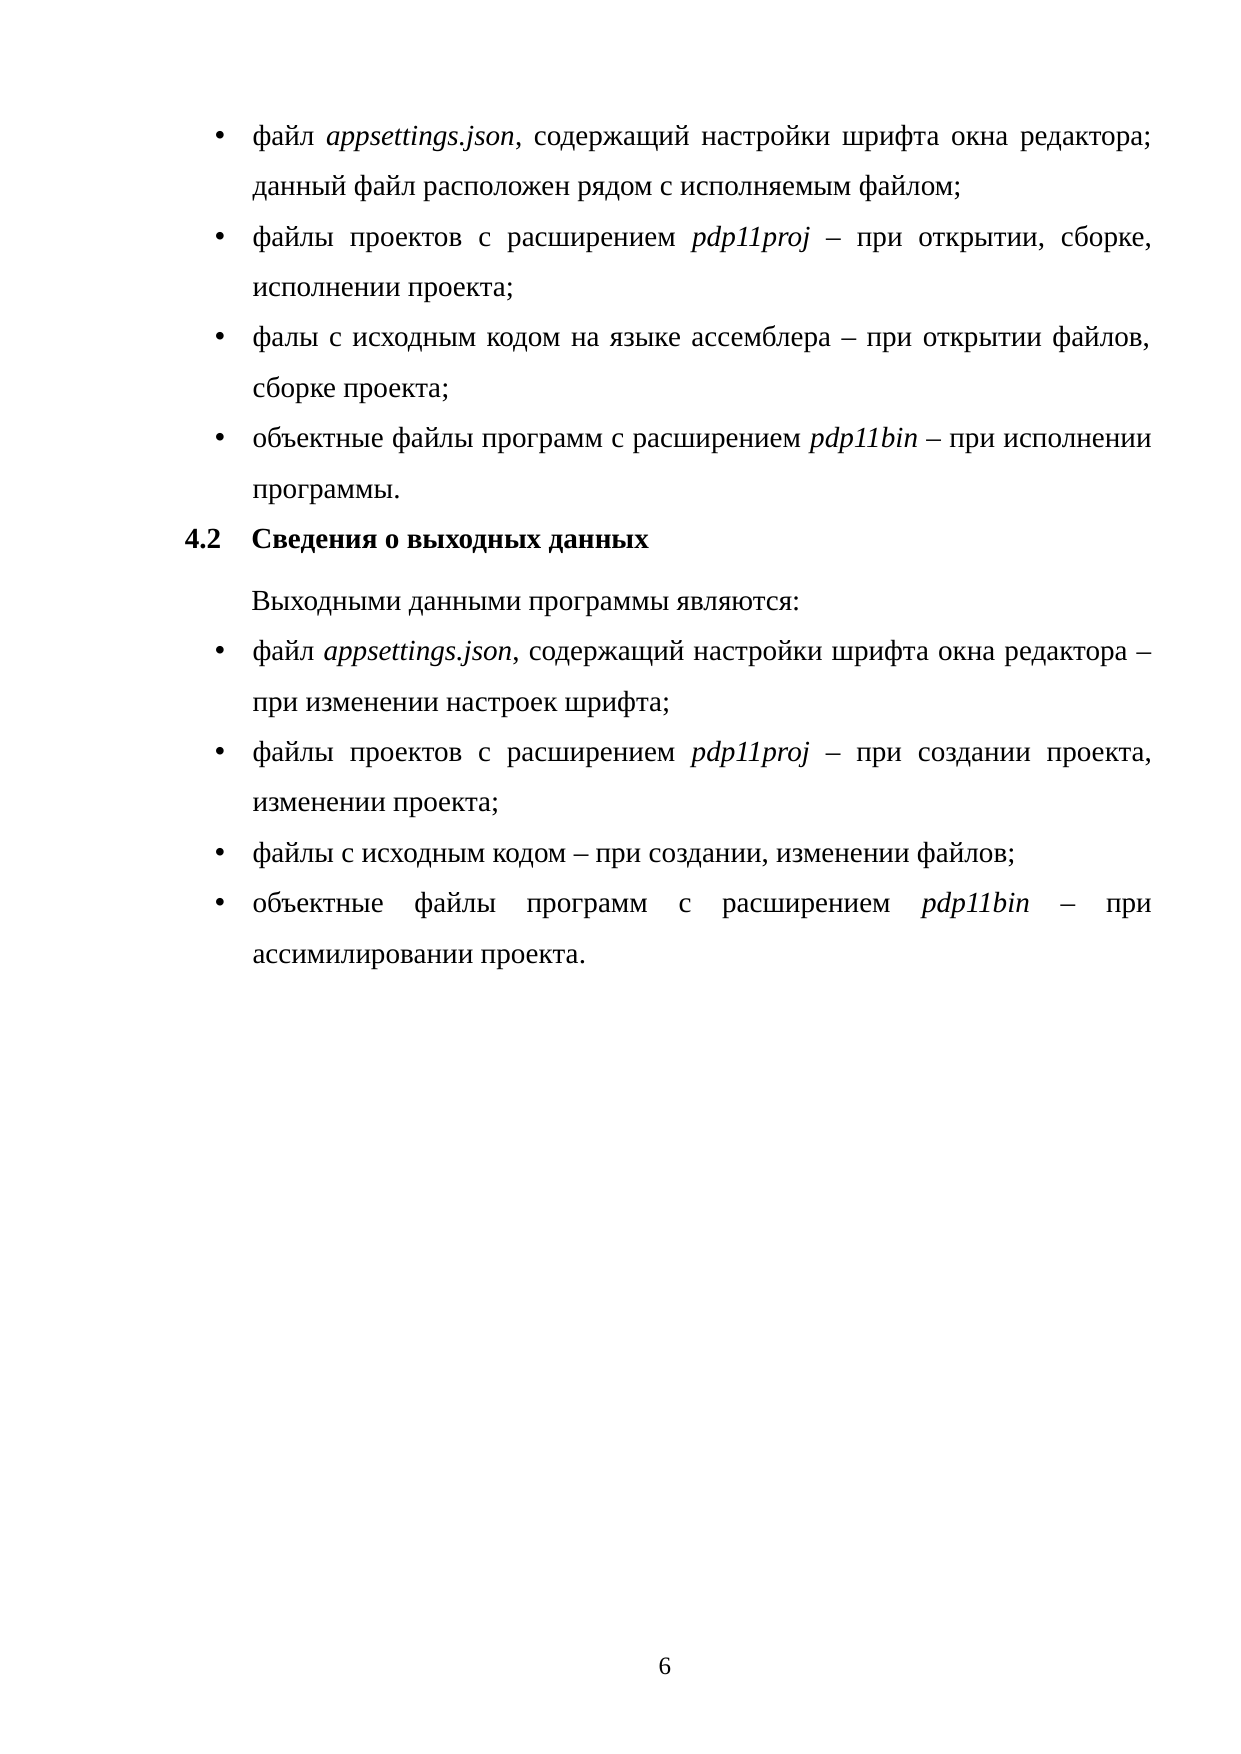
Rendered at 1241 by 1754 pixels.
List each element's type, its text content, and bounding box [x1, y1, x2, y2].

list файлы с исходным кодом – при создании, изменении файлов; [215, 835, 1152, 868]
list фалы с исходным кодом на языке ассемблера – при открытии файлов, сборке проекта; [215, 319, 1152, 403]
list файлы проектов с расширением pdp11proj – при открытии, сборке, исполнении проекта; [215, 219, 1152, 303]
text Выходными данными программы являются: [177, 583, 1152, 617]
list файл appsettings.json, содержащий настройки шрифта окна редактора; данный файл расположен рядом с исполняемым файлом; [215, 118, 1152, 202]
list объектные файлы программ с расширением pdp11bin – при ассимилировании проекта. [215, 885, 1152, 969]
subtitle Сведения о выходных данных [177, 521, 1152, 554]
list файлы проектов с расширением pdp11proj – при создании проекта, изменении проекта; [215, 734, 1152, 818]
list объектные файлы программ с расширением pdp11bin – при исполнении программы. [215, 420, 1152, 504]
list файл appsettings.json, содержащий настройки шрифта окна редактора – при изменении настроек шрифта; [215, 633, 1152, 717]
